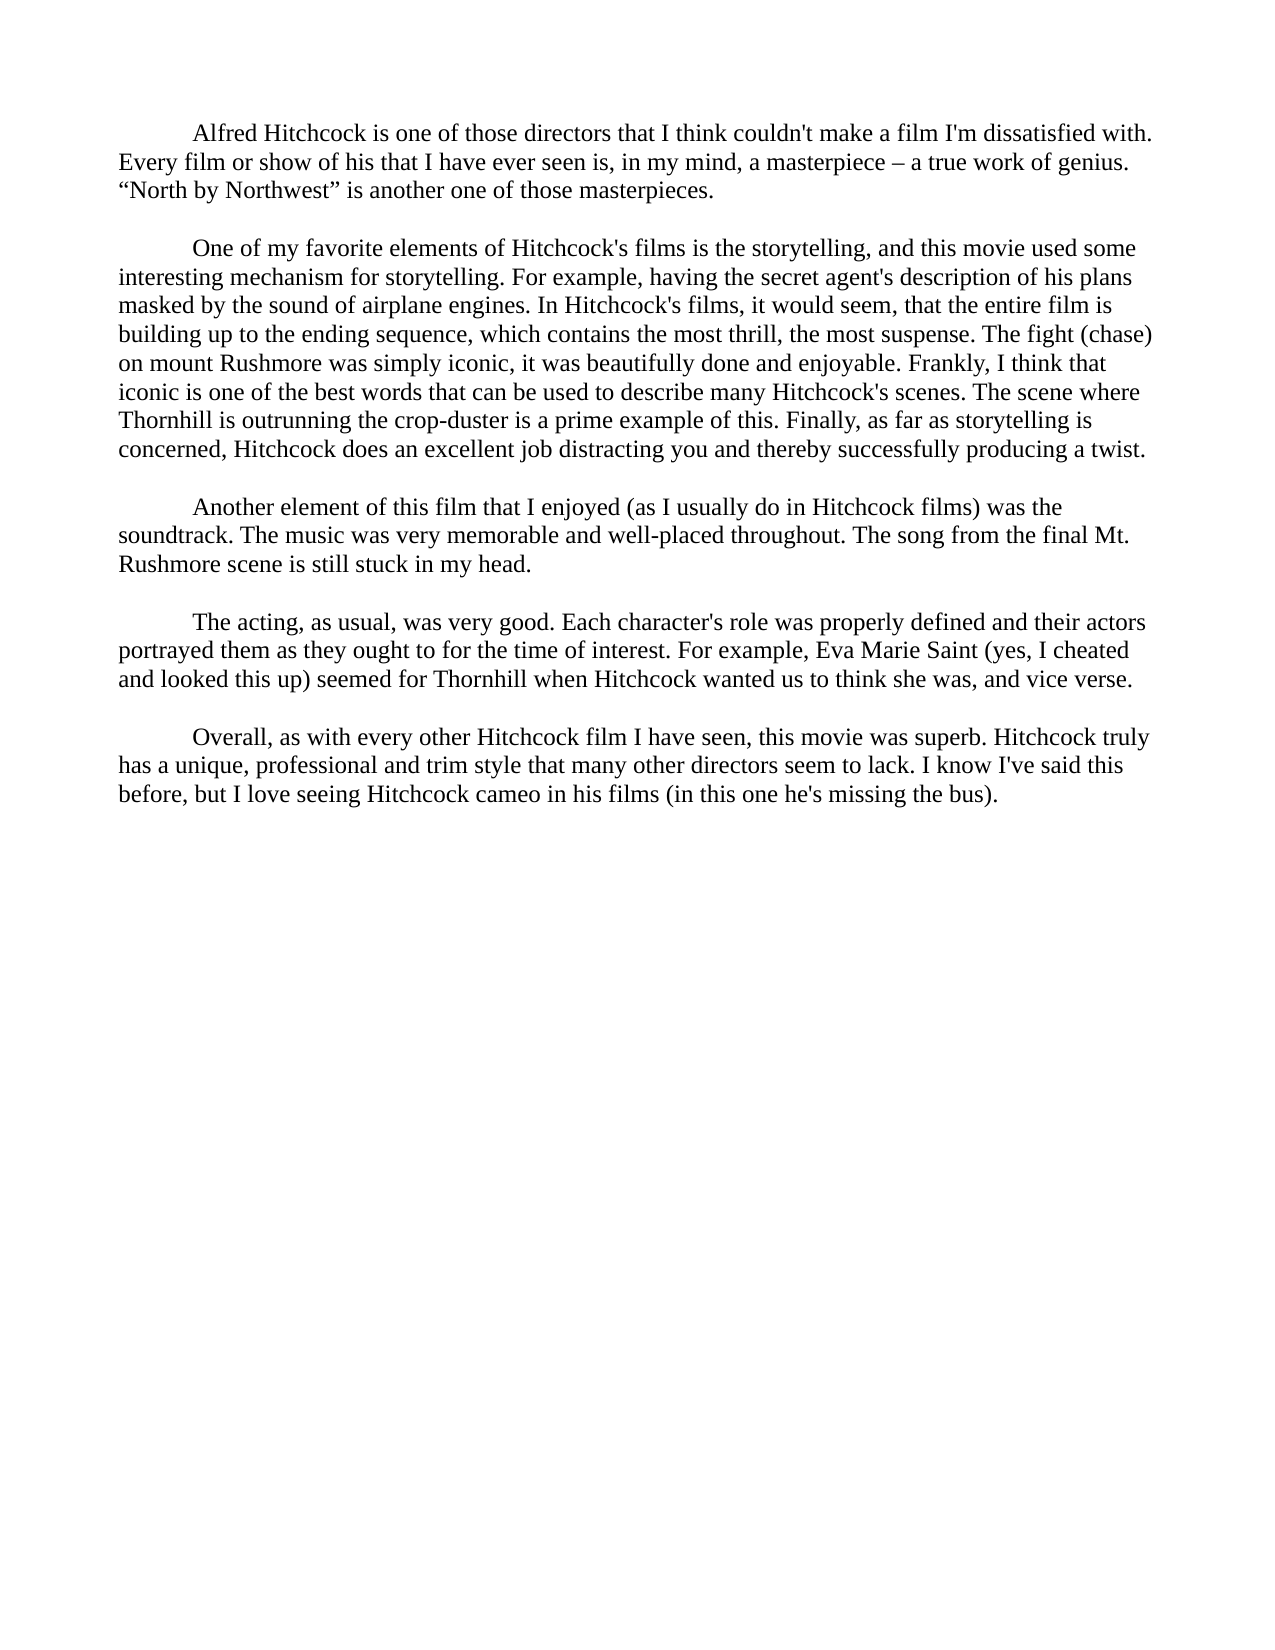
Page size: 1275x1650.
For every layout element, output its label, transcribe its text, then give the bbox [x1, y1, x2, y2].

text The acting, as usual, was very good. Each character's role was properly defined and their actors portrayed them as they ought to for the time of interest. For example, Eva Marie Saint (yes, I cheated and looked this up) seemed for Thornhill when Hitchcock wanted us to think she was, and vice verse. [118, 607, 1157, 693]
text One of my favorite elements of Hitchcock's films is the storytelling, and this movie used some interesting mechanism for storytelling. For example, having the secret agent's description of his plans masked by the sound of airplane engines. In Hitchcock's films, it would seem, that the entire film is building up to the ending sequence, which contains the most thrill, the most suspense. The fight (chase) on mount Rushmore was simply iconic, it was beautifully done and enjoyable. Frankly, I think that iconic is one of the best words that can be used to describe many Hitchcock's scenes. The scene where Thornhill is outrunning the crop-duster is a prime example of this. Finally, as far as storytelling is concerned, Hitchcock does an excellent job distracting you and thereby successfully producing a twist. [118, 233, 1157, 463]
text Alfred Hitchcock is one of those directors that I think couldn't make a film I'm dissatisfied with. Every film or show of his that I have ever seen is, in my mind, a masterpiece – a true work of genius. “North by Northwest” is another one of those masterpieces. [118, 118, 1157, 204]
text Overall, as with every other Hitchcock film I have seen, this movie was superb. Hitchcock truly has a unique, professional and trim style that many other directors seem to lack. I know I've said this before, but I love seeing Hitchcock cameo in his films (in this one he's missing the bus). [118, 722, 1157, 808]
text Another element of this film that I enjoyed (as I usually do in Hitchcock films) was the soundtrack. The music was very memorable and well-placed throughout. The song from the final Mt. Rushmore scene is still stuck in my head. [118, 492, 1157, 578]
